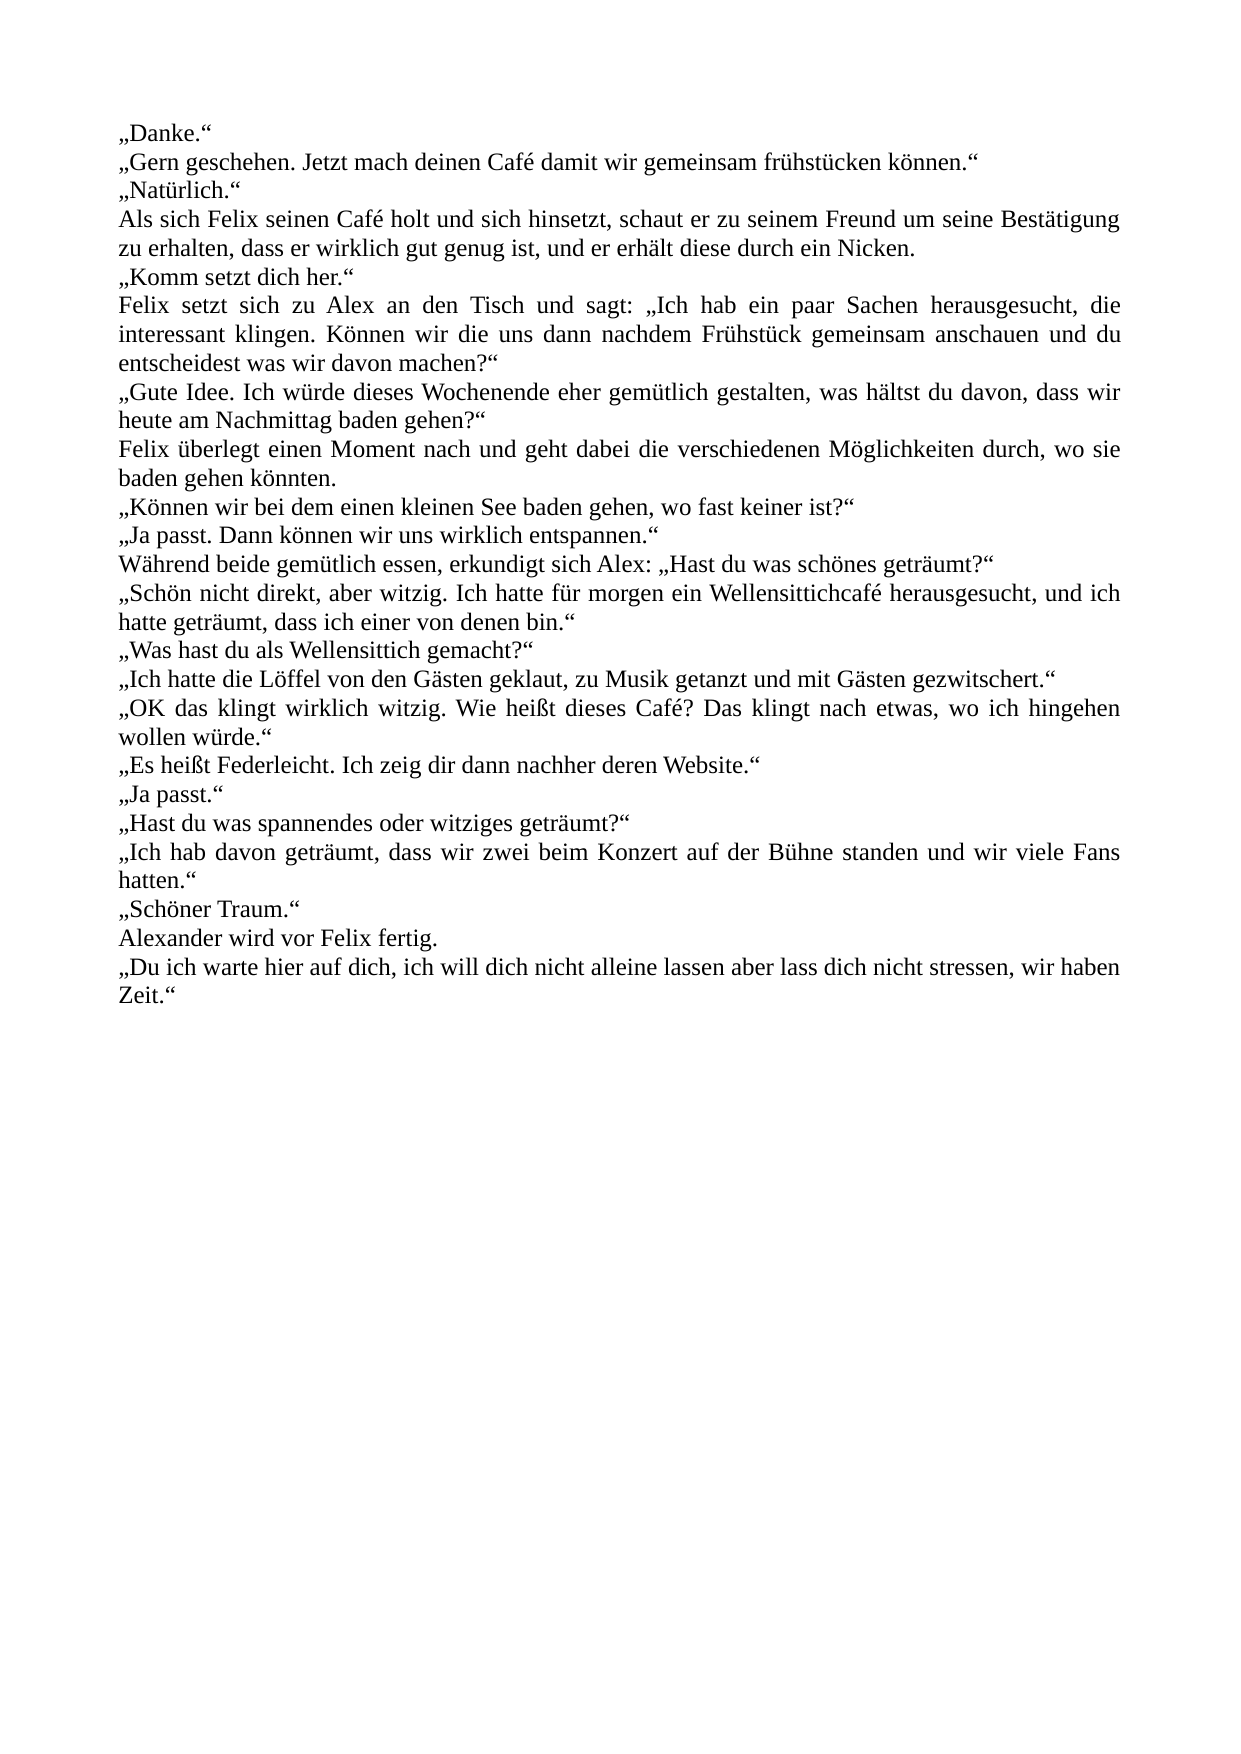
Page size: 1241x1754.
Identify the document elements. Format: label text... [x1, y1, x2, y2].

text „Schöner Traum.“ [118, 894, 1122, 923]
text Während beide gemütlich essen, erkundigt sich Alex: „Hast du was schönes geträumt?“ [118, 549, 1122, 578]
text „Es heißt Federleicht. Ich zeig dir dann nachher deren Website.“ [118, 751, 1122, 779]
text „Gern geschehen. Jetzt mach deinen Café damit wir gemeinsam frühstücken können.“ [118, 147, 1122, 176]
text „Können wir bei dem einen kleinen See baden gehen, wo fast keiner ist?“ [118, 492, 1122, 521]
text „Gute Idee. Ich würde dieses Wochenende eher gemütlich gestalten, was hältst du davon, dass wir heute am Nachmittag baden gehen?“ [118, 377, 1122, 434]
text „OK das klingt wirklich witzig. Wie heißt dieses Café? Das klingt nach etwas, wo ich hingehen wollen würde.“ [118, 693, 1122, 751]
text „Ja passt.“ [118, 779, 1122, 808]
text „Ja passt. Dann können wir uns wirklich entspannen.“ [118, 521, 1122, 549]
text „Was hast du als Wellensittich gemacht?“ [118, 636, 1122, 664]
text Felix überlegt einen Moment nach und geht dabei die verschiedenen Möglichkeiten durch, wo sie baden gehen könnten. [118, 434, 1122, 492]
text Alexander wird vor Felix fertig. [118, 923, 1122, 952]
text „Danke.“ [118, 118, 1122, 147]
text Als sich Felix seinen Café holt und sich hinsetzt, schaut er zu seinem Freund um seine Bestätigung zu erhalten, dass er wirklich gut genug ist, und er erhält diese durch ein Nicken. [118, 204, 1122, 262]
text „Hast du was spannendes oder witziges geträumt?“ [118, 808, 1122, 837]
text Felix setzt sich zu Alex an den Tisch und sagt: „Ich hab ein paar Sachen herausgesucht, die interessant klingen. Können wir die uns dann nachdem Frühstück gemeinsam anschauen und du entscheidest was wir davon machen?“ [118, 291, 1122, 377]
text „Schön nicht direkt, aber witzig. Ich hatte für morgen ein Wellensittichcafé herausgesucht, und ich hatte geträumt, dass ich einer von denen bin.“ [118, 578, 1122, 636]
text „Komm setzt dich her.“ [118, 262, 1122, 291]
text „Du ich warte hier auf dich, ich will dich nicht alleine lassen aber lass dich nicht stressen, wir haben Zeit.“ [118, 952, 1122, 1009]
text „Ich hatte die Löffel von den Gästen geklaut, zu Musik getanzt und mit Gästen gezwitschert.“ [118, 664, 1122, 693]
text „Natürlich.“ [118, 176, 1122, 204]
text „Ich hab davon geträumt, dass wir zwei beim Konzert auf der Bühne standen und wir viele Fans hatten.“ [118, 837, 1122, 894]
